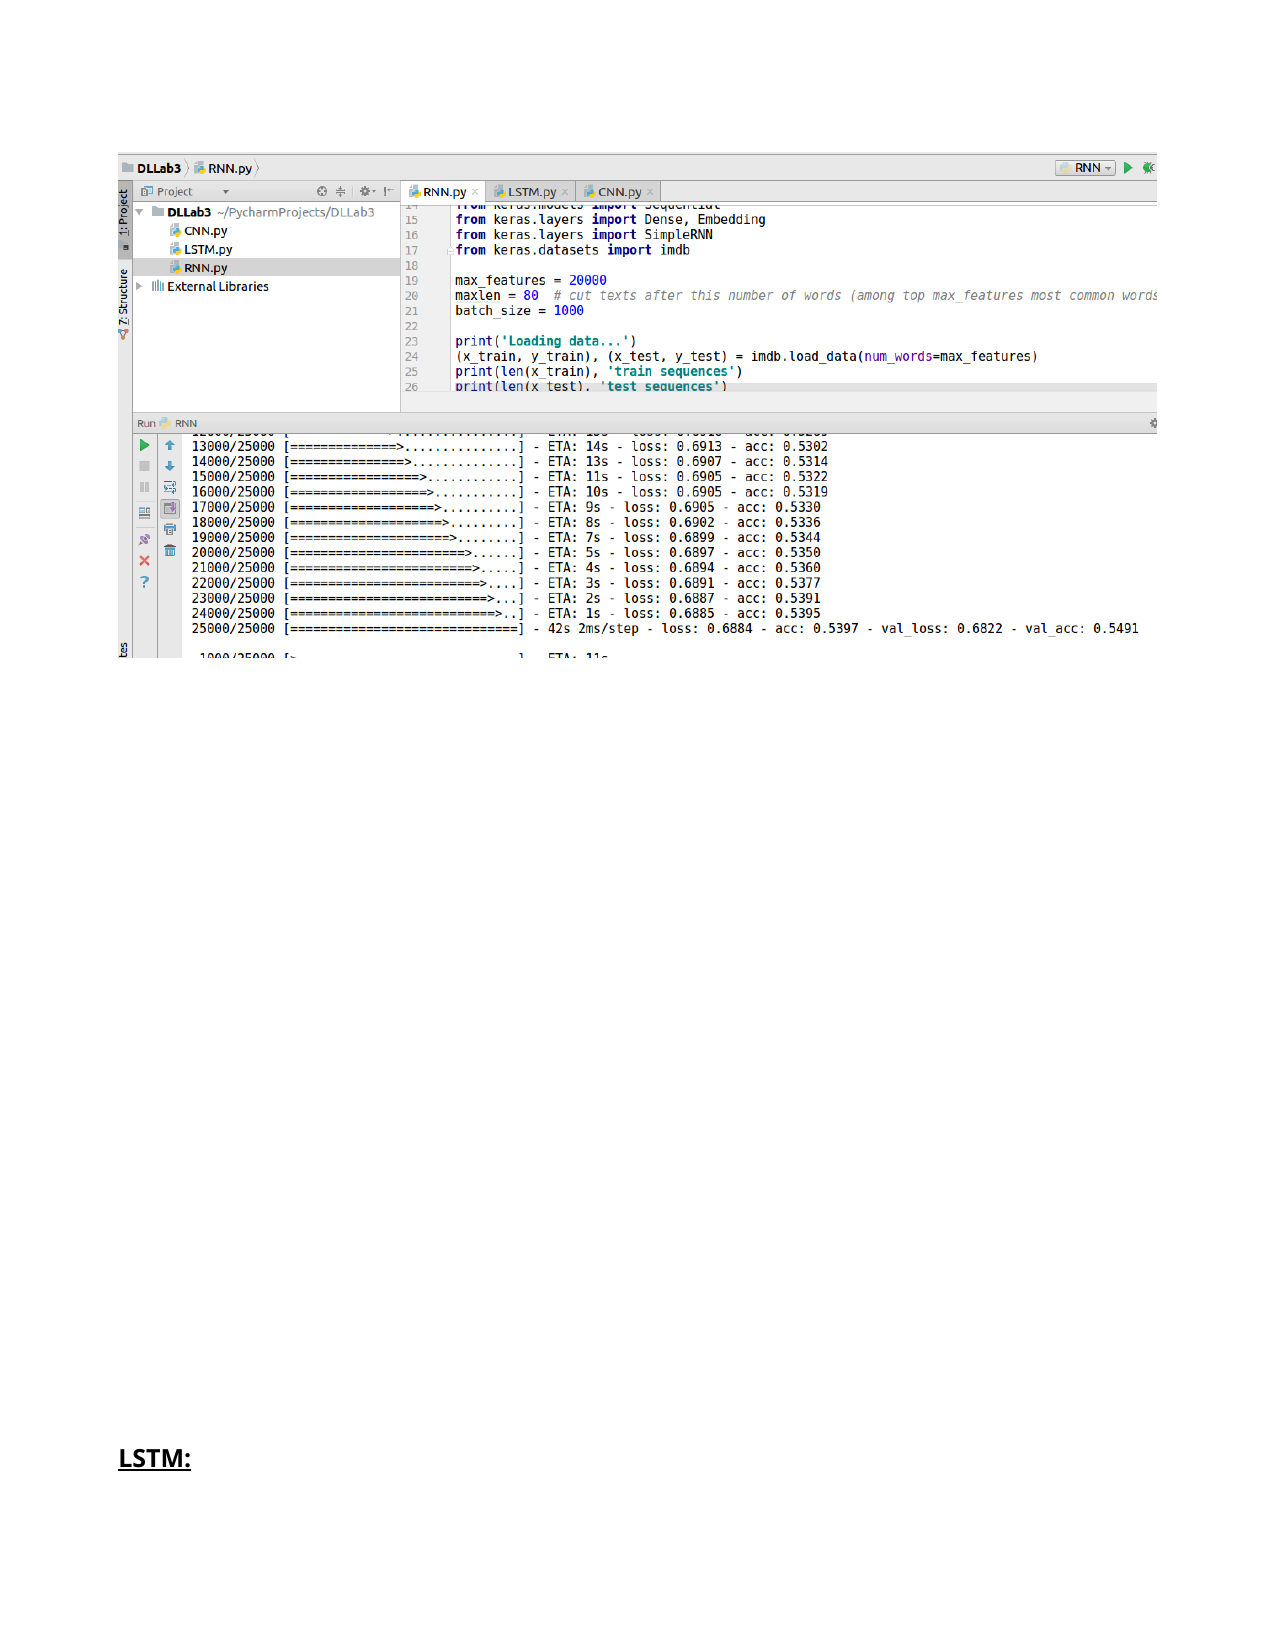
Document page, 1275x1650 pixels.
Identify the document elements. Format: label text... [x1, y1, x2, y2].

text LSTM: [118, 1441, 1157, 1475]
picture [118, 152, 1157, 658]
